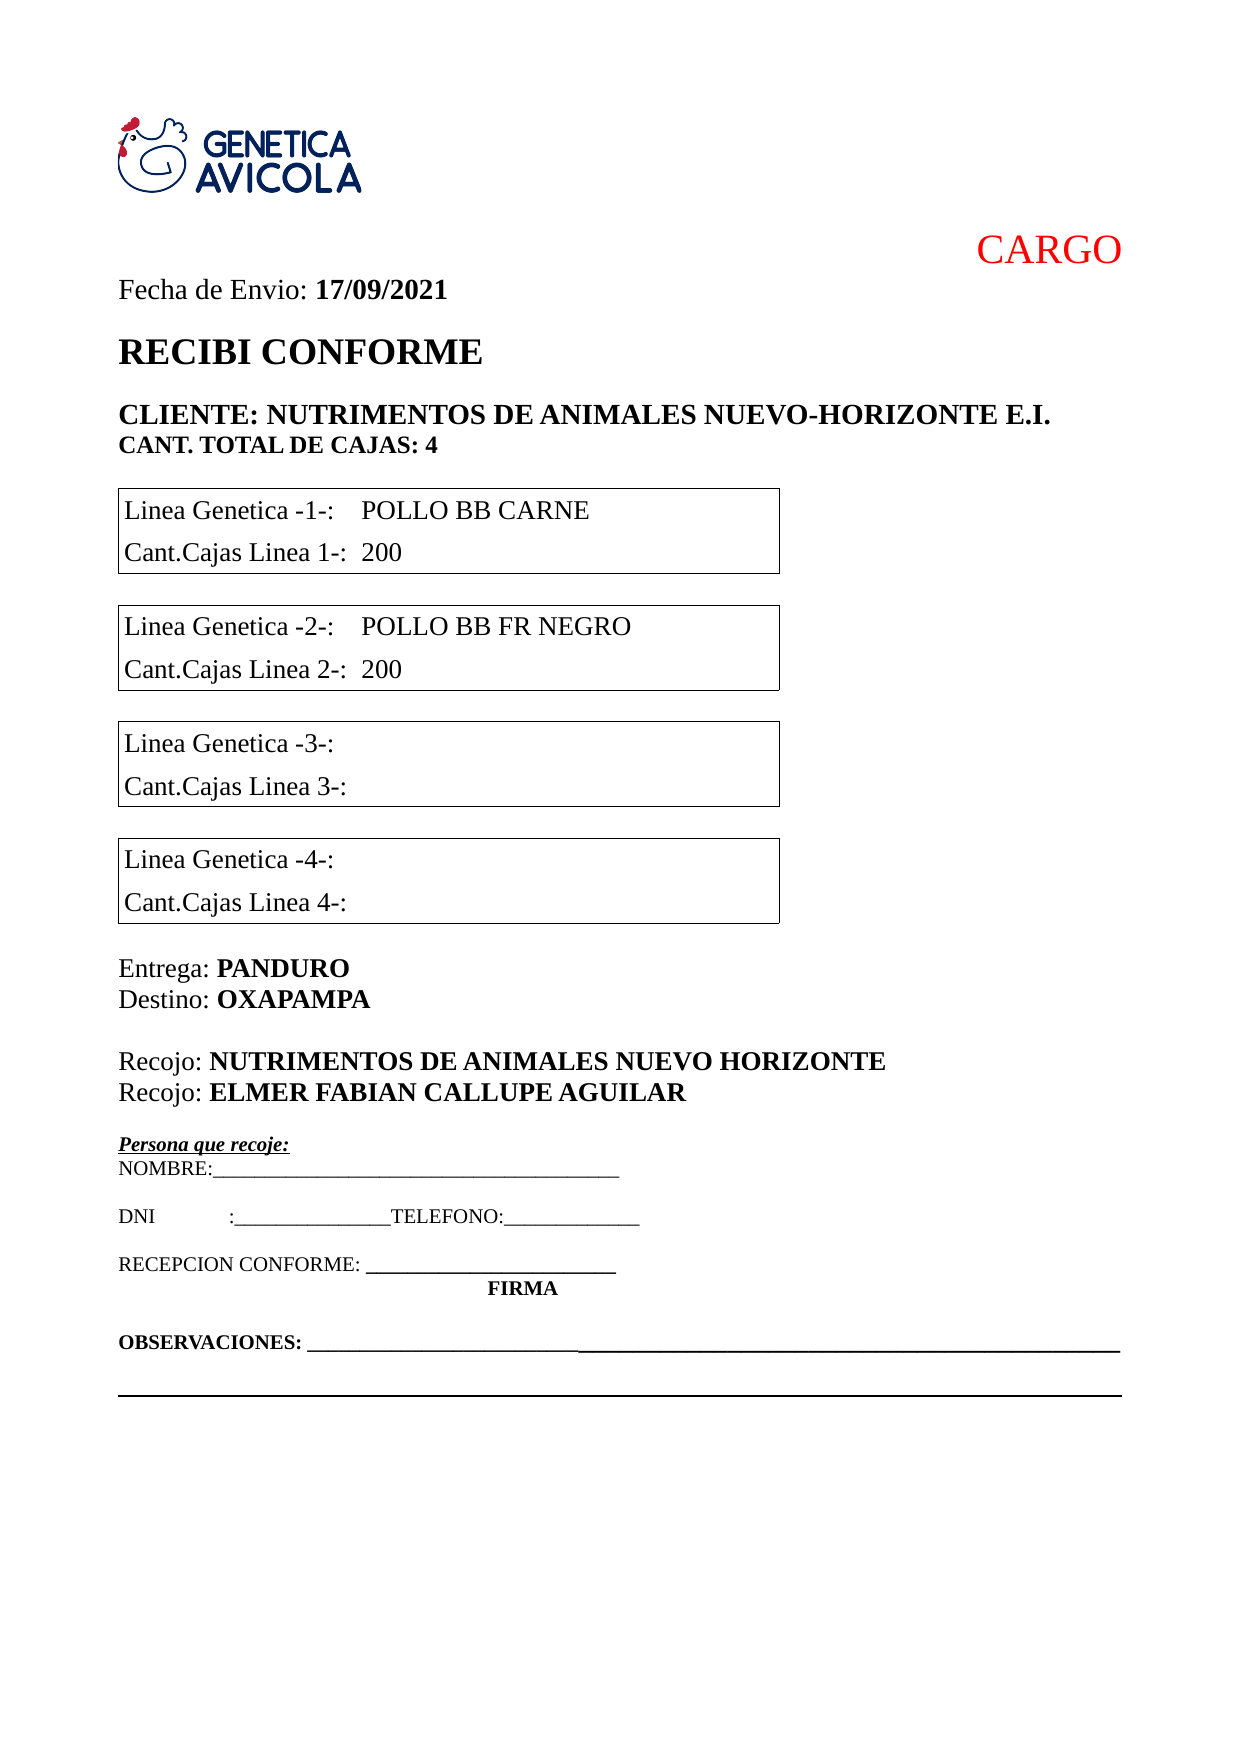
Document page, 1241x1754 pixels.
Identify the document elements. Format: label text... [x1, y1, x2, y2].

table_cell Cant.Cajas Linea 2-: [119, 647, 356, 690]
table_cell [118, 574, 356, 604]
table_cell [356, 574, 779, 604]
text CANT. TOTAL DE CAJAS: 4 [118, 431, 1122, 459]
text NOMBRE:_______________________________________ [118, 1156, 1122, 1180]
table_cell [356, 880, 779, 923]
text DNI :_______________TELEFONO:_____________ [118, 1204, 1122, 1228]
text Recojo: NUTRIMENTOS DE ANIMALES NUEVO HORIZONTE [118, 1045, 1122, 1076]
table_cell Linea Genetica -2-: [119, 606, 356, 647]
table_cell [356, 807, 779, 838]
text Recojo: ELMER FABIAN CALLUPE AGUILAR [118, 1076, 1122, 1108]
table_cell 200 [356, 647, 779, 690]
table_cell [356, 722, 779, 764]
table_cell POLLO BB FR NEGRO [356, 606, 779, 647]
text RECIBI CONFORME [118, 330, 1122, 373]
table_cell [118, 807, 356, 838]
table_header POLLO BB CARNE [356, 489, 779, 531]
text FIRMA [118, 1276, 1122, 1300]
table_cell [356, 691, 779, 721]
table_cell Linea Genetica -4-: [119, 839, 356, 880]
table_cell [356, 839, 779, 880]
picture [117, 117, 362, 193]
table_cell Linea Genetica -3-: [119, 722, 356, 764]
table_header Linea Genetica -1-: [119, 489, 356, 531]
table_cell [356, 764, 779, 806]
table_cell Cant.Cajas Linea 1-: [119, 531, 356, 573]
table_cell Cant.Cajas Linea 4-: [119, 880, 356, 923]
text CLIENTE: NUTRIMENTOS DE ANIMALES NUEVO-HORIZONTE E.I. [118, 397, 1122, 431]
table_cell Cant.Cajas Linea 3-: [119, 764, 356, 806]
text Fecha de Envio: 17/09/2021 [118, 272, 1122, 306]
text CARGO [118, 224, 1122, 272]
text OBSERVACIONES: __________________________________________________________________ [118, 1324, 1122, 1355]
table_cell 200 [356, 531, 779, 573]
text Entrega: PANDURO [118, 952, 1122, 983]
table_cell [118, 691, 356, 721]
text Persona que recoje: [118, 1132, 1122, 1156]
text Destino: OXAPAMPA [118, 983, 1122, 1014]
text RECEPCION CONFORME: ________________________ [118, 1252, 1122, 1276]
